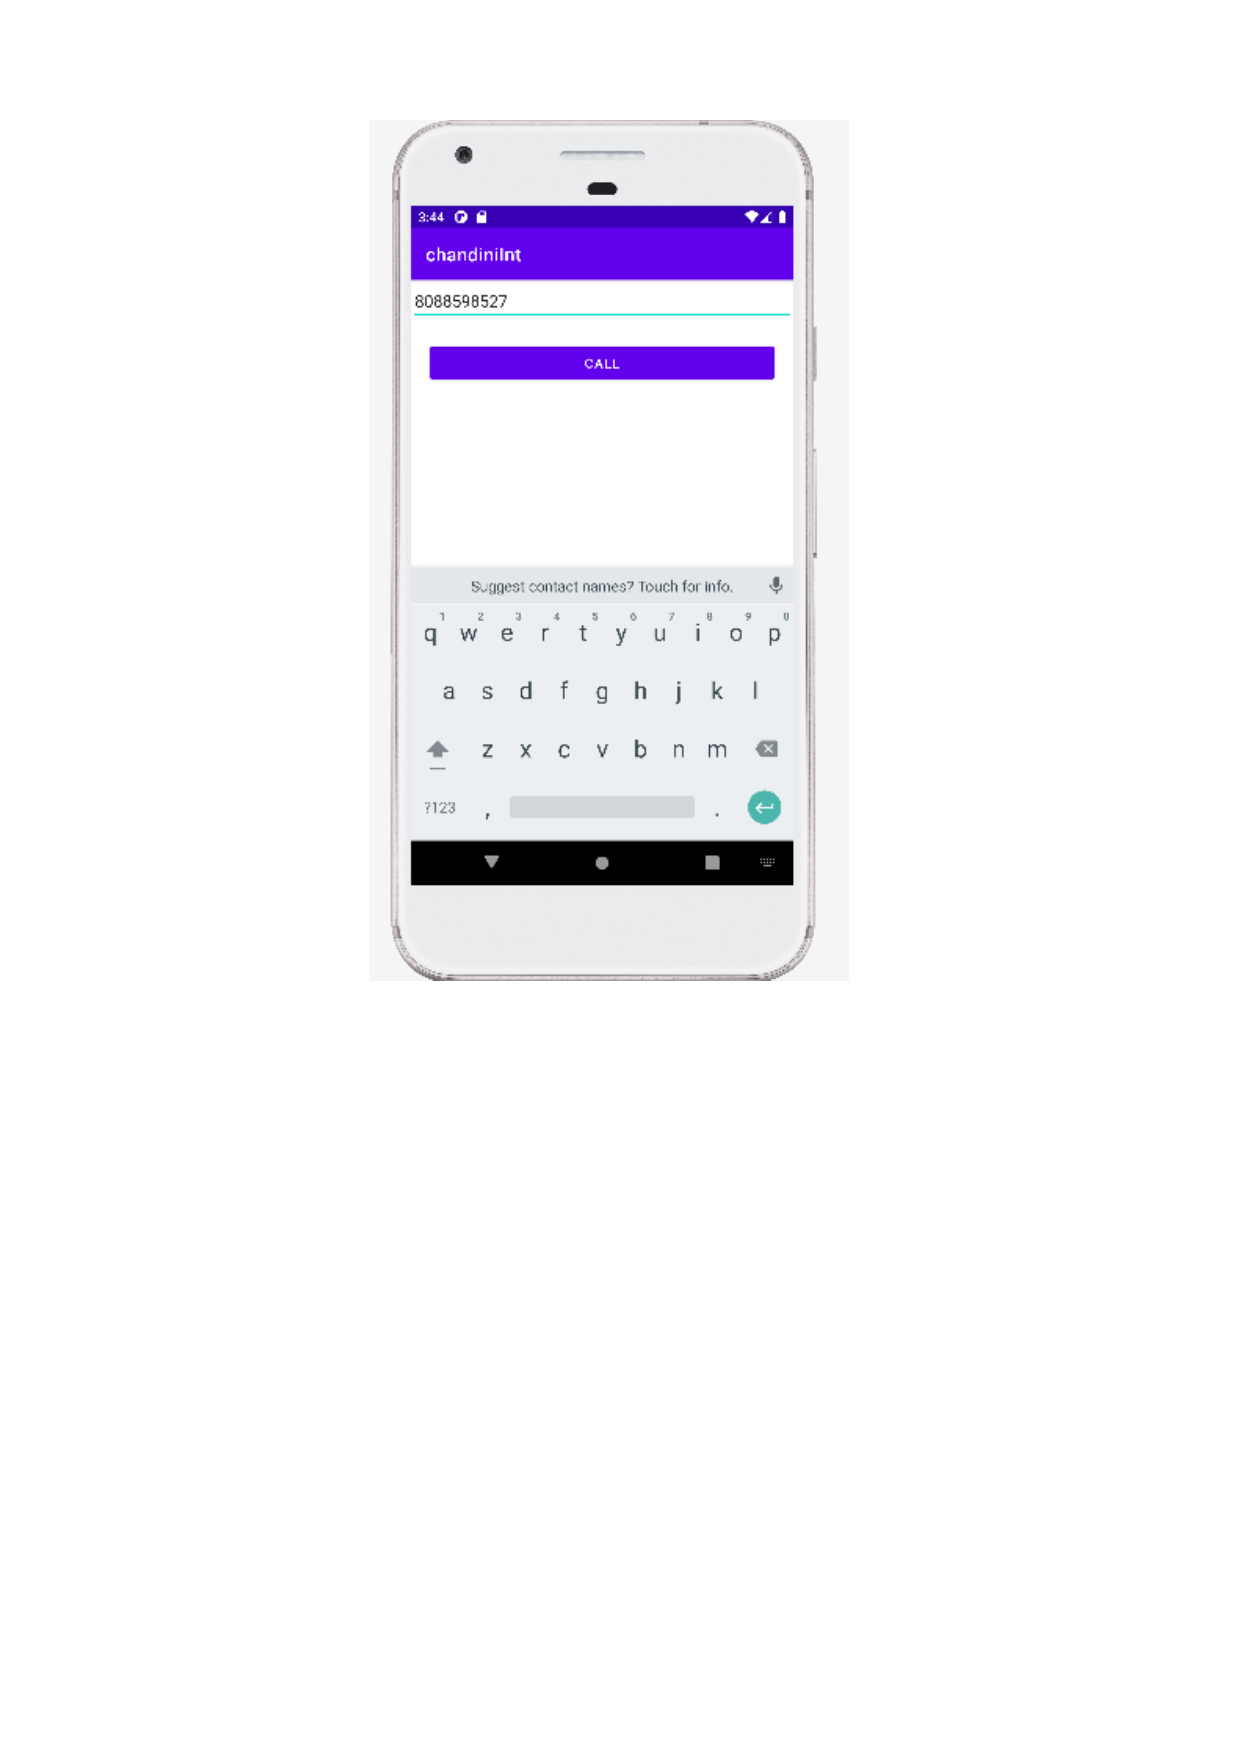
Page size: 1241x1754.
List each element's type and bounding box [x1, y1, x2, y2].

picture [369, 120, 849, 981]
